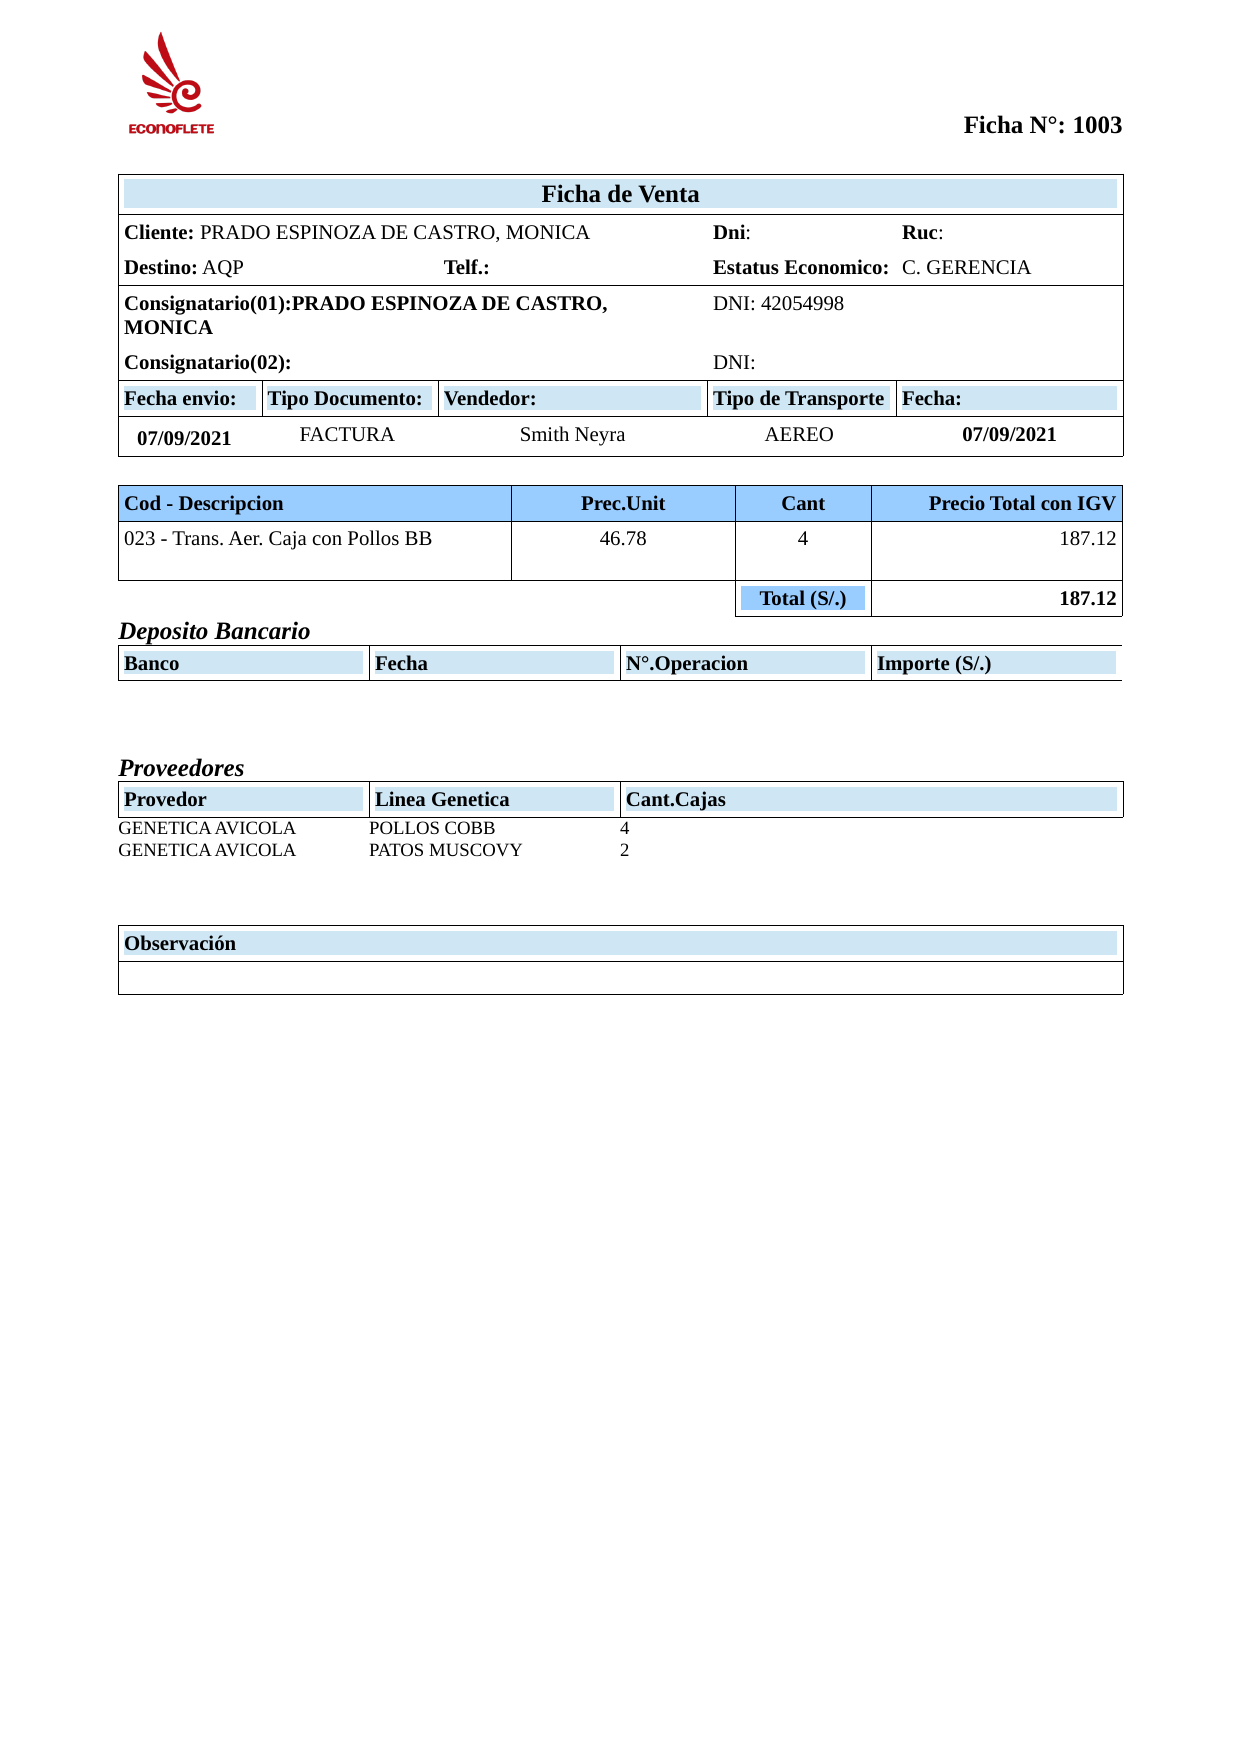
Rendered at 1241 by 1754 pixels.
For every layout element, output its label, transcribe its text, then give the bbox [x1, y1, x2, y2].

table_cell 07/09/2021 [896, 417, 1123, 456]
table_cell Smith Neyra [438, 417, 707, 456]
table_cell [369, 882, 620, 903]
table_cell [369, 729, 620, 753]
table_cell [118, 903, 369, 925]
table_cell Destino: AQP [119, 249, 438, 285]
table_cell [118, 705, 369, 728]
table_header Importe (S/.) [872, 646, 1122, 680]
table_cell [118, 882, 369, 903]
table_cell GENETICA AVICOLA [118, 839, 369, 860]
table_cell 4 [620, 818, 1123, 839]
table_cell Tipo de Transporte [708, 381, 896, 416]
table_cell Total (S/.) [736, 581, 871, 616]
table_cell [369, 681, 620, 704]
table_cell [871, 705, 1122, 728]
table_cell Telf.: [438, 249, 707, 285]
table_cell Estatus Economico: [707, 249, 896, 285]
table_cell AEREO [707, 417, 896, 456]
table_cell GENETICA AVICOLA [118, 818, 369, 839]
table_cell Dni: [707, 215, 896, 249]
table_cell [511, 581, 735, 616]
table_cell [620, 860, 1123, 882]
table_cell [620, 705, 871, 728]
table_cell [119, 962, 1123, 994]
table_cell POLLOS COBB [369, 818, 620, 839]
table_header Linea Genetica [370, 782, 620, 817]
table_cell PATOS MUSCOVY [369, 839, 620, 860]
table_cell [620, 681, 871, 704]
table_cell [620, 729, 871, 753]
table_header Banco [119, 646, 369, 680]
table_cell [620, 882, 1123, 903]
table_cell Vendedor: [439, 381, 707, 416]
table_cell [620, 903, 1123, 925]
table_header Precio Total con IGV [872, 486, 1122, 521]
table_header Prec.Unit [512, 486, 735, 521]
table_header Observación [119, 926, 1123, 961]
table_cell Consignatario(01):PRADO ESPINOZA DE CASTRO, MONICA [119, 286, 707, 344]
table_cell [118, 860, 369, 882]
table_cell DNI: [707, 345, 1123, 380]
table_header Provedor [119, 782, 369, 817]
table_cell FACTURA [262, 417, 438, 456]
table_cell Fecha: [897, 381, 1123, 416]
table_cell Consignatario(02): [119, 345, 707, 380]
table_cell 4 [736, 522, 871, 580]
table_cell [118, 729, 369, 753]
table_cell 2 [620, 839, 1123, 860]
text Proveedores [118, 753, 1122, 781]
text Deposito Bancario [118, 616, 1122, 645]
table_cell 187.12 [872, 522, 1122, 580]
table_cell 07/09/2021 [119, 417, 262, 456]
table_cell 023 - Trans. Aer. Caja con Pollos BB [119, 522, 511, 580]
table_cell Fecha envio: [119, 381, 262, 416]
table_cell [369, 705, 620, 728]
table_cell Ruc: [896, 215, 1123, 249]
table_header N°.Operacion [621, 646, 871, 680]
table_cell [118, 581, 511, 616]
table_cell [369, 860, 620, 882]
table_cell 46.78 [512, 522, 735, 580]
table_cell [871, 681, 1122, 704]
table_header Fecha [370, 646, 620, 680]
table_cell Cliente: PRADO ESPINOZA DE CASTRO, MONICA [119, 215, 707, 249]
table_header Cant [736, 486, 871, 521]
table_cell 187.12 [872, 581, 1122, 616]
table_header Cod - Descripcion [119, 486, 511, 521]
table_cell DNI: 42054998 [707, 286, 1123, 344]
table_header Ficha de Venta [119, 175, 1123, 214]
table_header Cant.Cajas [621, 782, 1123, 817]
table_cell C. GERENCIA [896, 249, 1123, 285]
table_cell [369, 903, 620, 925]
table_cell [871, 729, 1122, 753]
table_cell Tipo Documento: [263, 381, 438, 416]
picture [118, 31, 225, 134]
table_cell [118, 681, 369, 704]
